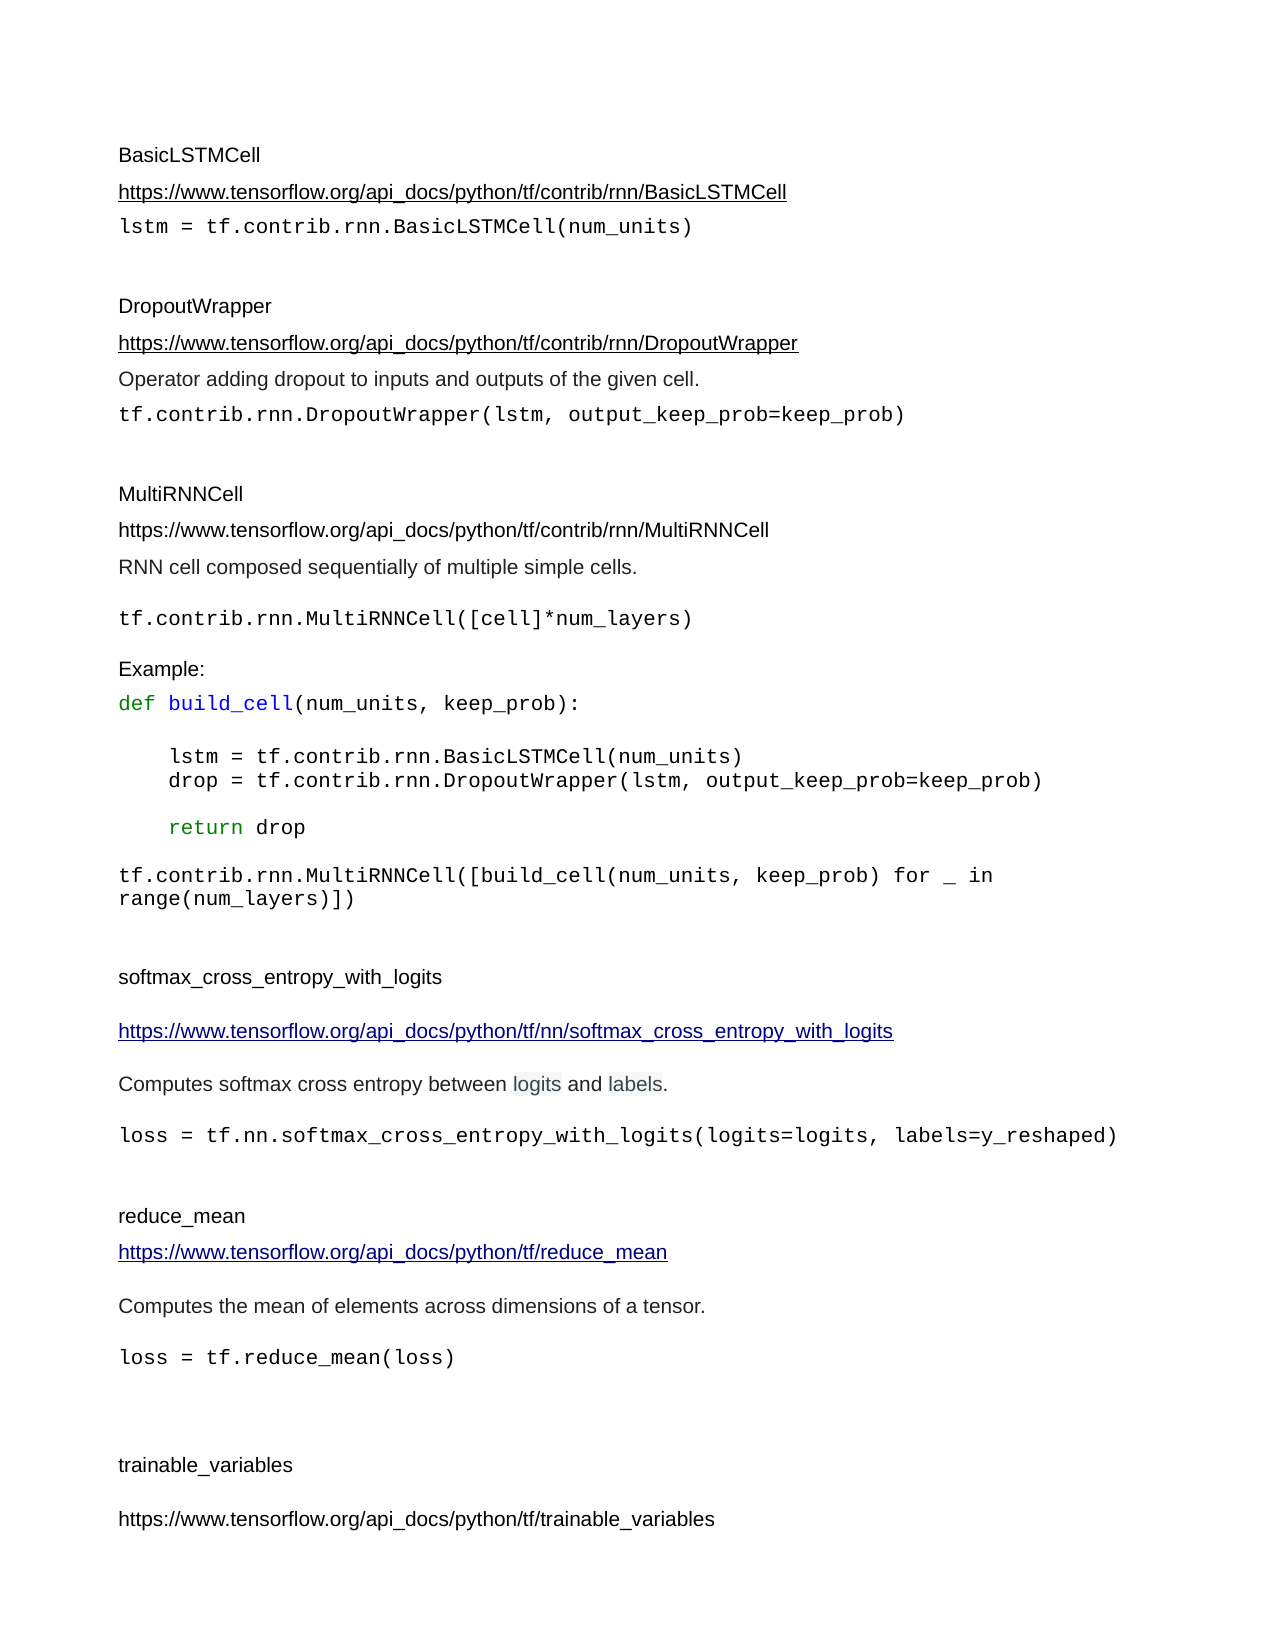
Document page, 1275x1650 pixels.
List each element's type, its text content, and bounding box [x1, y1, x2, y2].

text lstm = tf.contrib.rnn.BasicLSTMCell(num_units) [118, 746, 1157, 770]
text https://www.tensorflow.org/api_docs/python/tf/trainable_variables [118, 1507, 1157, 1531]
text tf.contrib.rnn.DropoutWrapper(lstm, output_keep_prob=keep_prob) [118, 403, 1157, 427]
text Computes the mean of elements across dimensions of a tensor. [118, 1293, 1157, 1317]
subtitle Example: [118, 657, 1157, 681]
text Operator adding dropout to inputs and outputs of the given cell. [118, 367, 1157, 391]
text Computes softmax cross entropy between logits and labels. [118, 1072, 1157, 1096]
text def build_cell(num_units, keep_prob): [118, 693, 1157, 717]
text tf.contrib.rnn.MultiRNNCell([build_cell(num_units, keep_prob) for _ in range(num_layers)]) [118, 865, 1157, 912]
text https://www.tensorflow.org/api_docs/python/tf/reduce_mean [118, 1240, 1157, 1264]
subtitle DropoutWrapper [118, 294, 1157, 318]
text loss = tf.reduce_mean(loss) [118, 1347, 1157, 1371]
text drop = tf.contrib.rnn.DropoutWrapper(lstm, output_keep_prob=keep_prob) [118, 770, 1157, 793]
subtitle MultiRNNCell [118, 482, 1157, 506]
text https://www.tensorflow.org/api_docs/python/tf/nn/softmax_cross_entropy_with_logits [118, 1019, 1157, 1043]
text https://www.tensorflow.org/api_docs/python/tf/contrib/rnn/DropoutWrapper [118, 331, 1157, 354]
text return drop [118, 817, 1157, 841]
text tf.contrib.rnn.MultiRNNCell([cell]*num_layers) [118, 608, 1157, 632]
subtitle BasicLSTMCell [118, 143, 1157, 167]
text loss = tf.nn.softmax_cross_entropy_with_logits(logits=logits, labels=y_reshaped) [118, 1126, 1157, 1149]
text lstm = tf.contrib.rnn.BasicLSTMCell(num_units) [118, 216, 1157, 240]
text https://www.tensorflow.org/api_docs/python/tf/contrib/rnn/MultiRNNCell [118, 518, 1157, 542]
text https://www.tensorflow.org/api_docs/python/tf/contrib/rnn/BasicLSTMCell [118, 179, 1157, 203]
subtitle reduce_mean [118, 1204, 1157, 1228]
text trainable_variables [118, 1453, 1157, 1477]
text softmax_cross_entropy_with_logits [118, 965, 1157, 989]
text RNN cell composed sequentially of multiple simple cells. [118, 554, 1157, 578]
